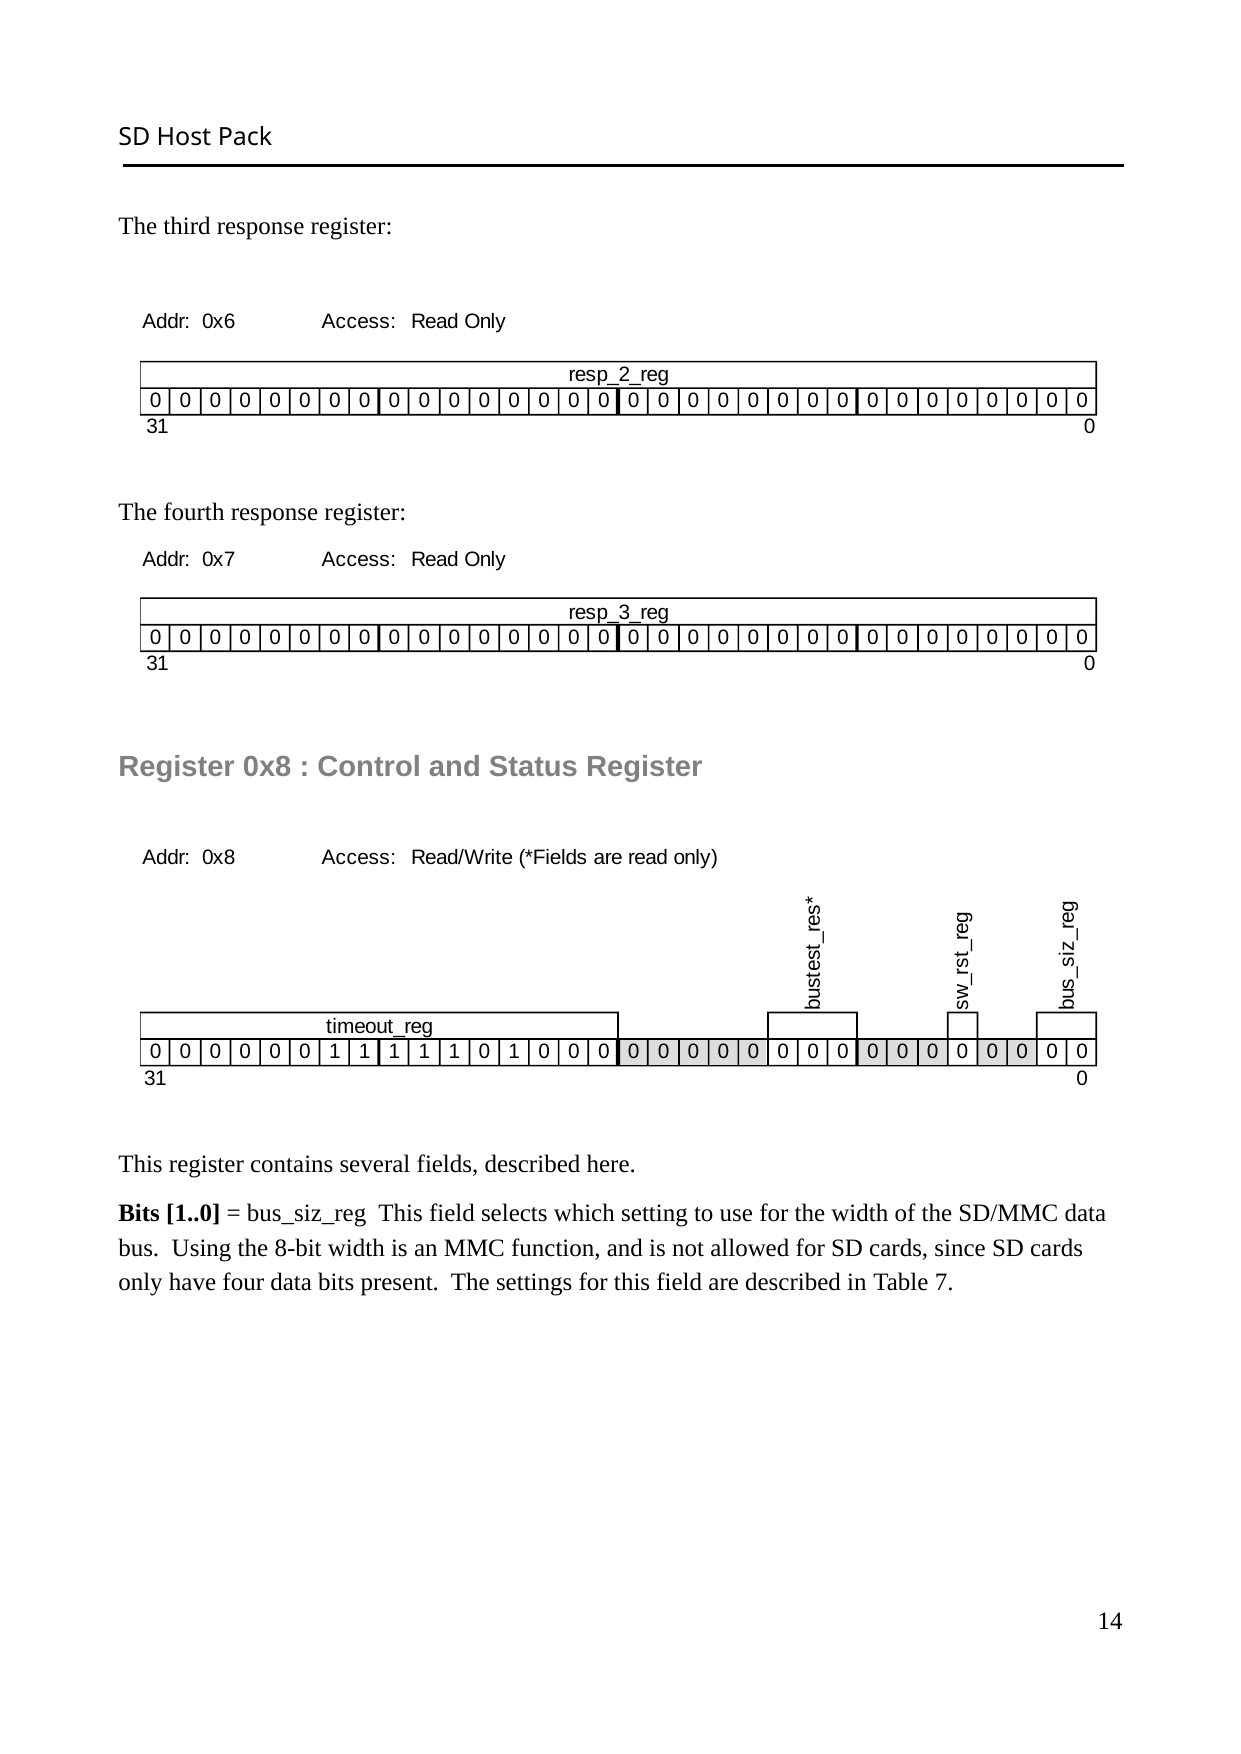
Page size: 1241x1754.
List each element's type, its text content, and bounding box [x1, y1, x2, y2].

text The third response register: [118, 211, 1122, 240]
text The fourth response register: [118, 497, 1122, 526]
text Bits [1..0] = bus_siz_reg This field selects which setting to use for the width of the SD/MMC data bus. Using the 8-bit width is an MMC function, and is not allowed for SD cards, since SD cards only have four data bits present. The settings for this field are described in Table 7. [118, 1198, 1122, 1296]
text This register contains several fields, described here. [118, 1149, 1122, 1178]
subtitle Register 0x8 : Control and Status Register [118, 749, 1122, 783]
